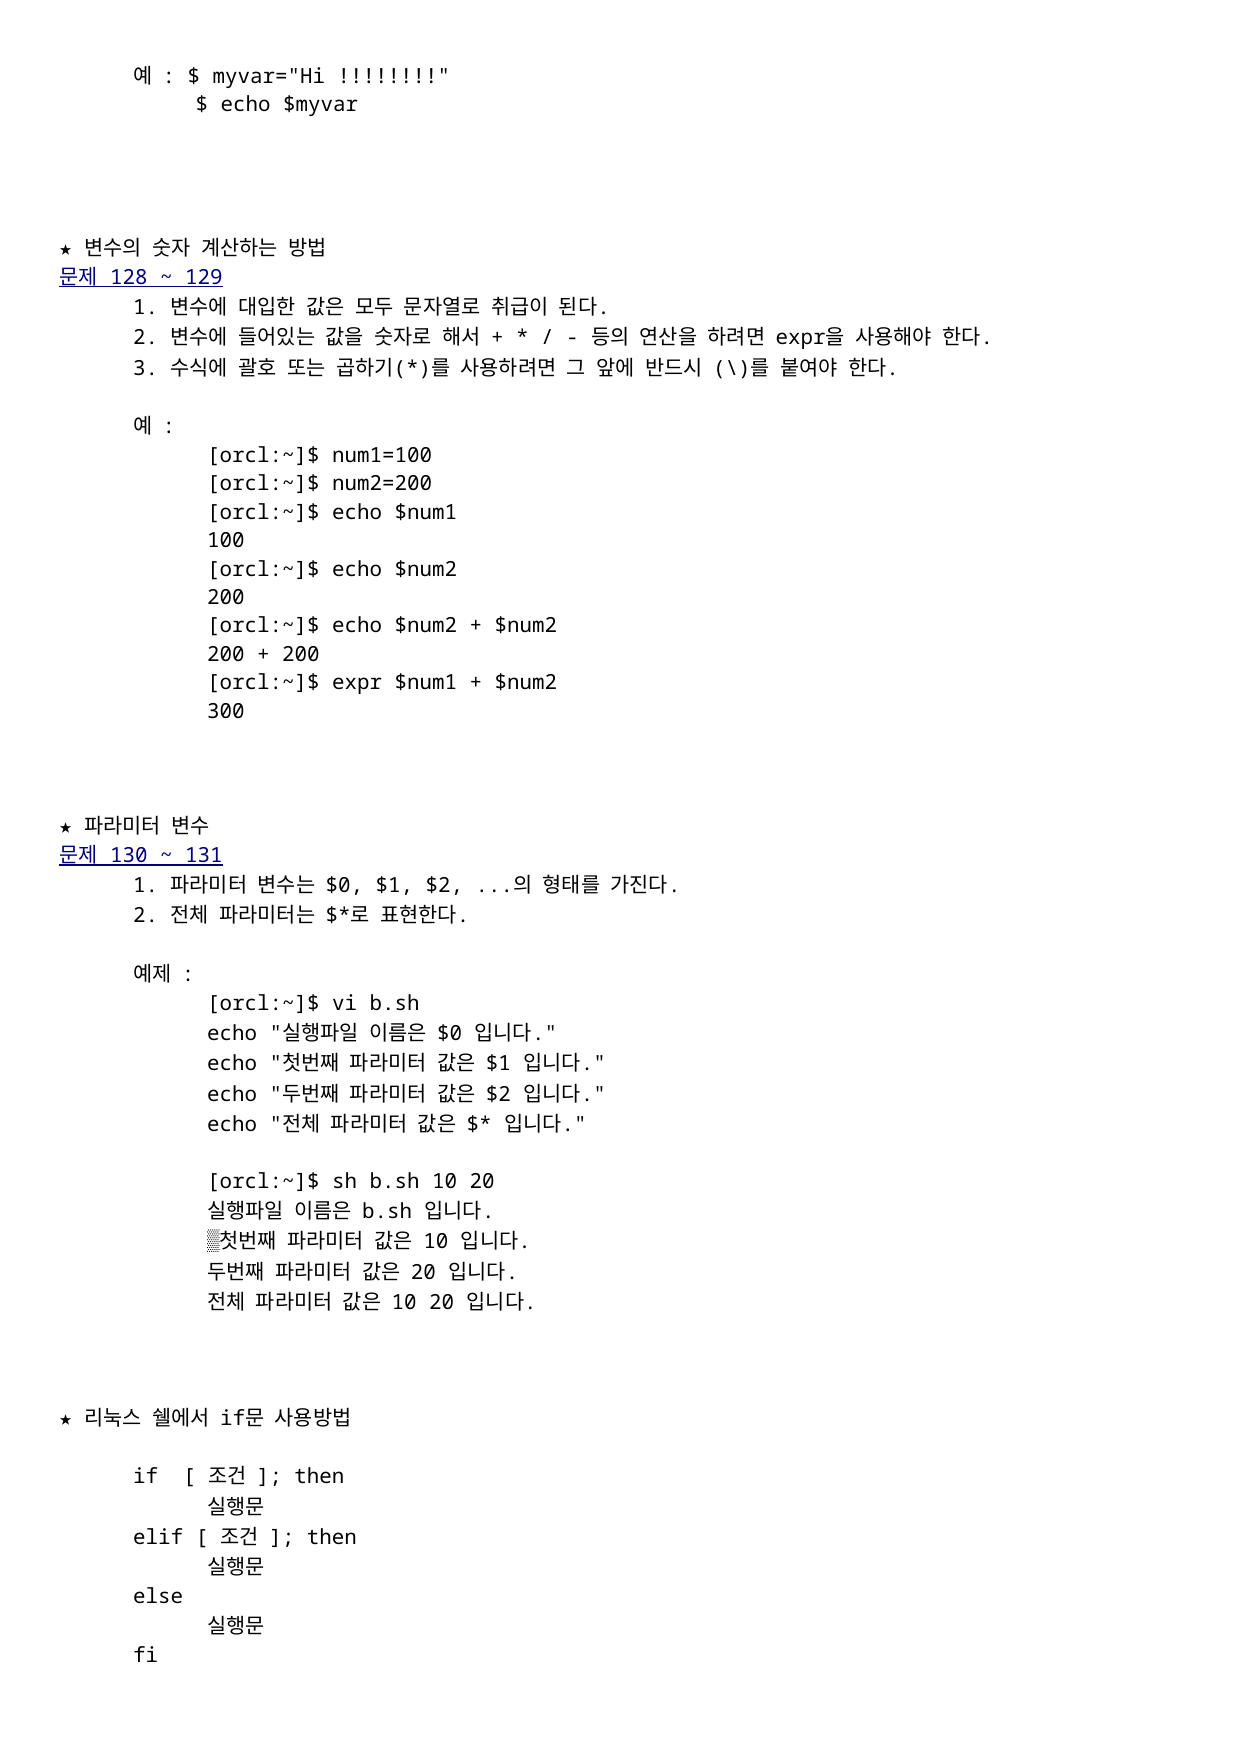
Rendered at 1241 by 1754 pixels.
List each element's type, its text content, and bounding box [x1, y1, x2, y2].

text 실행문 [59, 1490, 1180, 1520]
text 1. 변수에 대입한 값은 모두 문자열로 취급이 된다. [59, 290, 1180, 321]
text 200 [59, 582, 1180, 611]
text [orcl:~]$ num1=100 [59, 440, 1180, 468]
text 2. 전체 파라미터는 $*로 표현한다. [59, 899, 1180, 929]
text 3. 수식에 괄호 또는 곱하기(*)를 사용하려면 그 앞에 반드시 (\)를 붙여야 한다. [59, 351, 1180, 381]
text 실행파일 이름은 b.sh 입니다. [59, 1194, 1180, 1225]
text [orcl:~]$ expr $num1 + $num2 [59, 667, 1180, 696]
text [orcl:~]$ echo $num2 [59, 554, 1180, 582]
text 문제 128 ~ 129 [59, 262, 1204, 290]
text 실행문 [59, 1551, 1180, 1581]
text [orcl:~]$ echo $num2 + $num2 [59, 611, 1180, 639]
text fi [59, 1640, 1180, 1668]
text 전체 파라미터 값은 10 20 입니다. [59, 1285, 1180, 1316]
text 두번째 파라미터 값은 20 입니다. [59, 1255, 1180, 1285]
text 실행문 [59, 1609, 1180, 1640]
text ▒첫번째 파라미터 값은 10 입니다. [59, 1225, 1180, 1255]
text ★ 변수의 숫자 계산하는 방법 [59, 232, 1180, 262]
text $ echo $myvar [59, 89, 1180, 118]
text ★ 리눅스 쉘에서 if문 사용방법 [59, 1401, 1180, 1431]
text 예제 : [59, 957, 1180, 988]
text [orcl:~]$ echo $num1 [59, 497, 1180, 525]
text [orcl:~]$ num2=200 [59, 468, 1180, 497]
text if [ 조건 ]; then [59, 1460, 1180, 1490]
text [orcl:~]$ vi b.sh [59, 988, 1180, 1016]
text 100 [59, 525, 1180, 554]
text 2. 변수에 들어있는 값을 숫자로 해서 + * / - 등의 연산을 하려면 expr을 사용해야 한다. [59, 321, 1180, 351]
text echo "실행파일 이름은 $0 입니다." [59, 1016, 1180, 1047]
text [orcl:~]$ sh b.sh 10 20 [59, 1166, 1180, 1194]
text ★ 파라미터 변수 [59, 810, 1180, 840]
text echo "첫번째 파라미터 값은 $1 입니다." [59, 1047, 1180, 1077]
text 문제 130 ~ 131 [59, 840, 1204, 868]
text 예 : $ myvar="Hi !!!!!!!!" [59, 59, 1180, 89]
text echo "전체 파라미터 값은 $* 입니다." [59, 1107, 1180, 1137]
text 300 [59, 696, 1180, 724]
text 1. 파라미터 변수는 $0, $1, $2, ...의 형태를 가진다. [59, 868, 1180, 899]
text 200 + 200 [59, 639, 1180, 667]
text echo "두번째 파라미터 값은 $2 입니다." [59, 1077, 1180, 1107]
text 예 : [59, 410, 1180, 440]
text else [59, 1581, 1180, 1609]
text elif [ 조건 ]; then [59, 1520, 1180, 1551]
